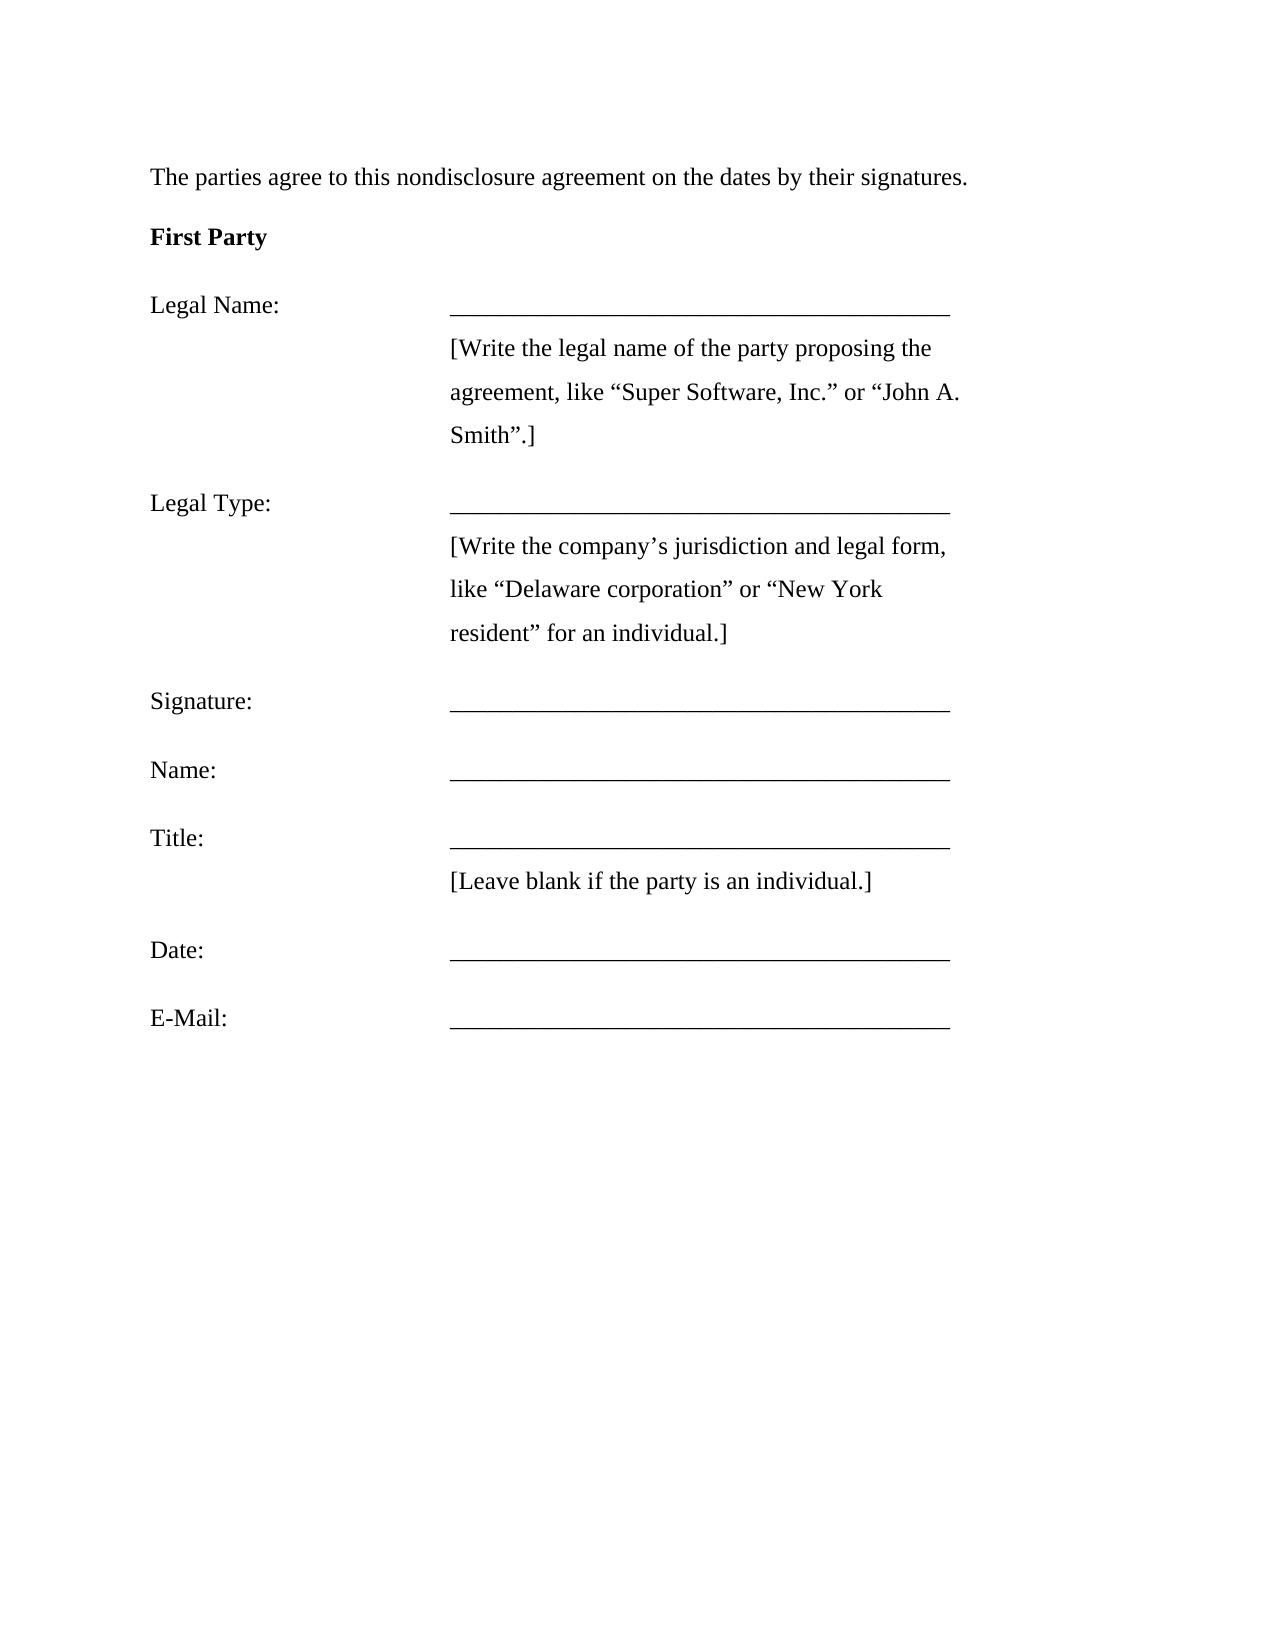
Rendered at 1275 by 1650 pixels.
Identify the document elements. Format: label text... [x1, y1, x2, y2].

text Title: ________________________________________ [Leave blank if the party is an individual.] [150, 823, 975, 895]
text E-Mail: ________________________________________ [150, 1003, 975, 1032]
text Name: ________________________________________ [150, 755, 975, 783]
text Date: ________________________________________ [150, 935, 975, 964]
text Signature: ________________________________________ [150, 686, 975, 715]
text Legal Name: ________________________________________ [Write the legal name of the party proposing the agreement, like “Super Software, Inc.” or “John A. Smith”.] [150, 290, 975, 448]
text First Party [150, 222, 975, 251]
text Legal Type: ________________________________________ [Write the company’s jurisdiction and legal form, like “Delaware corporation” or “New York resident” for an individual.] [150, 488, 975, 646]
text The parties agree to this nondisclosure agreement on the dates by their signatures. [150, 162, 1125, 191]
